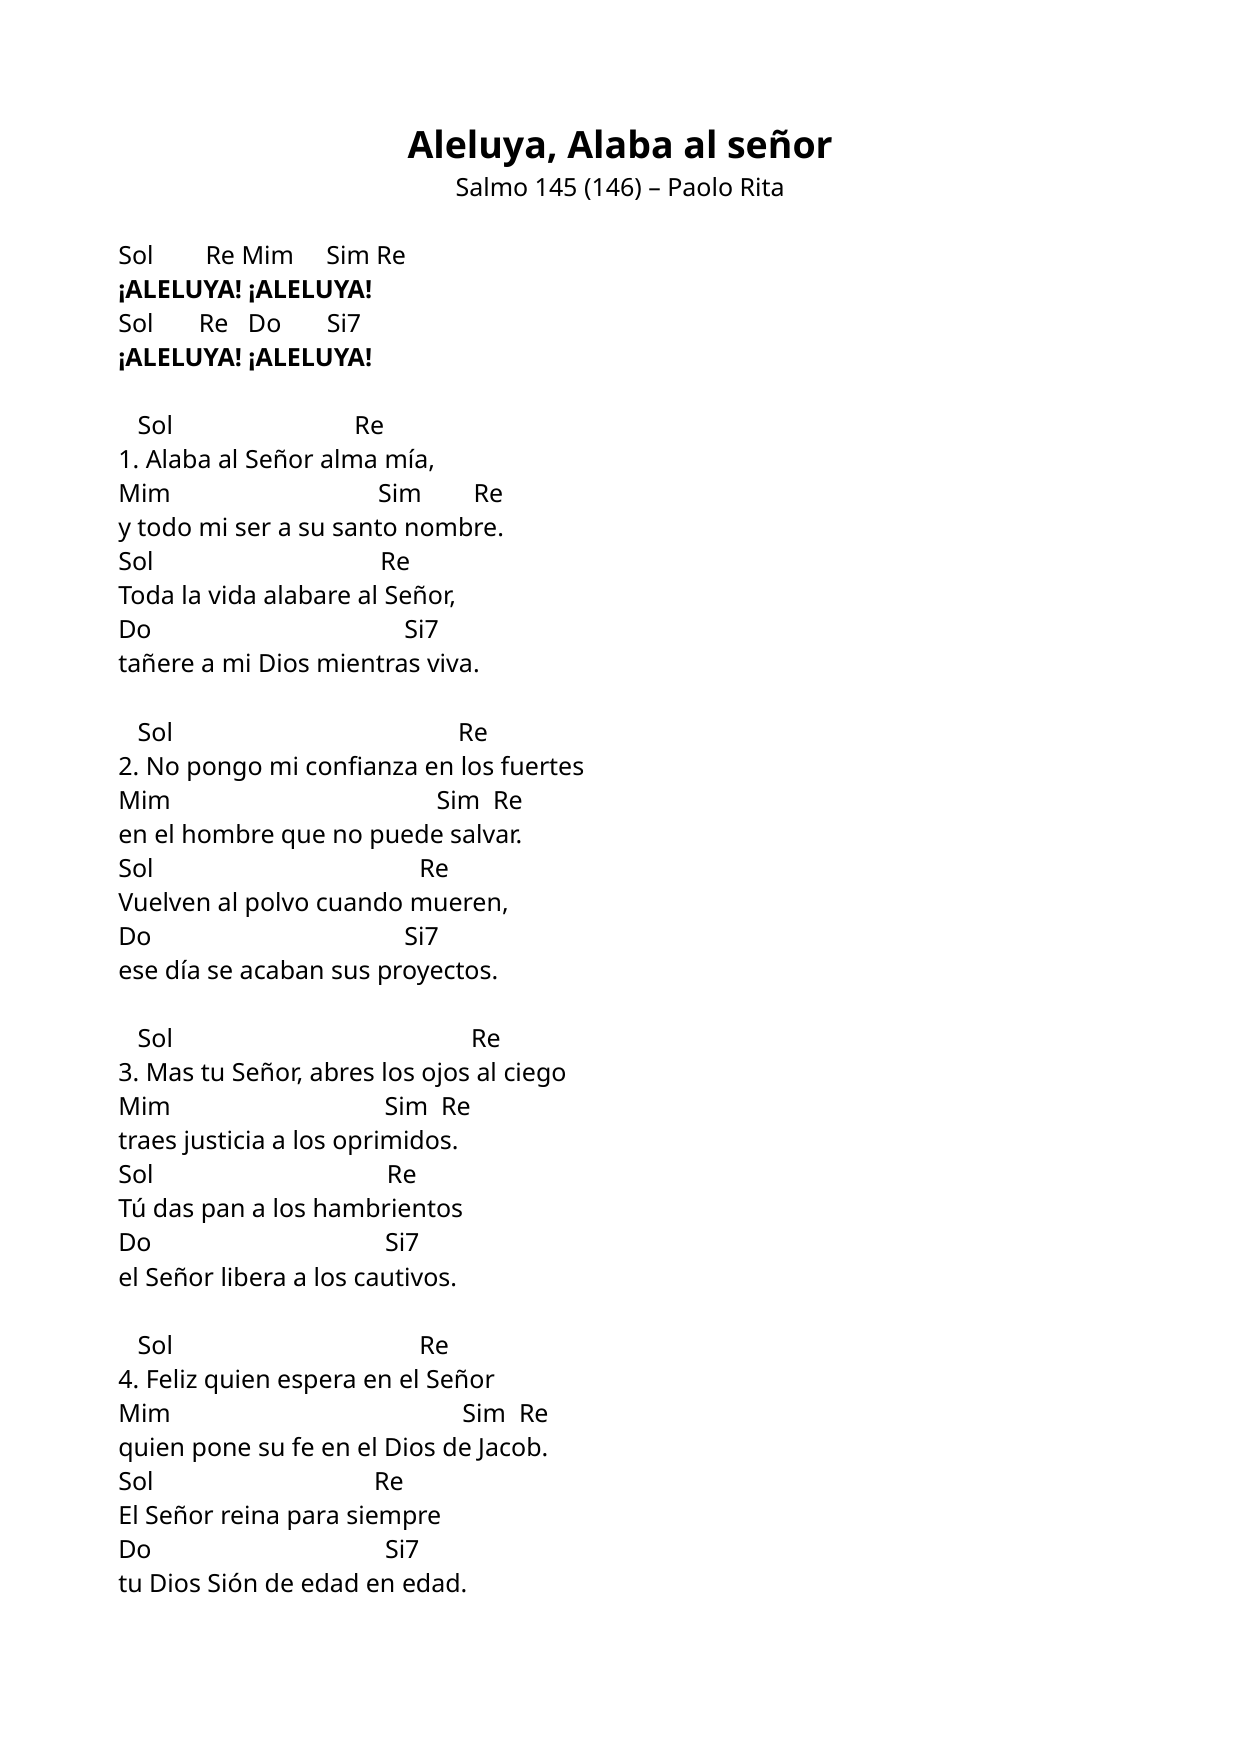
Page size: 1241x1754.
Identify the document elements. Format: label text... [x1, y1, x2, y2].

text Vuelven al polvo cuando mueren, [118, 884, 1122, 918]
text 4. Feliz quien espera en el Señor [118, 1361, 1122, 1395]
text Do Si7 [118, 918, 1122, 953]
text Mim Sim Re [118, 476, 1122, 510]
text Do Si7 [118, 1225, 1122, 1259]
text y todo mi ser a su santo nombre. [118, 510, 1122, 544]
text Sol Re [118, 544, 1122, 578]
text Sol Re Mim Sim Re [118, 237, 1122, 271]
text ¡ALELUYA! ¡ALELUYA! [118, 271, 1122, 305]
text Mim Sim Re [118, 782, 1122, 816]
text Aleluya, Alaba al señor [118, 118, 1122, 169]
text traes justicia a los oprimidos. [118, 1123, 1122, 1157]
text Sol Re [118, 850, 1122, 884]
text Mim Sim Re [118, 1089, 1122, 1123]
text Do Si7 [118, 612, 1122, 646]
text ¡ALELUYA! ¡ALELUYA! [118, 339, 1122, 373]
text tañere a mi Dios mientras viva. [118, 646, 1122, 680]
text Tú das pan a los hambrientos [118, 1191, 1122, 1225]
text 1. Alaba al Señor alma mía, [118, 442, 1122, 476]
text Sol Re [118, 408, 1122, 442]
text ese día se acaban sus proyectos. [118, 953, 1122, 987]
text Sol Re [118, 1327, 1122, 1361]
text Sol Re [118, 714, 1122, 748]
text El Señor reina para siempre [118, 1498, 1122, 1532]
text Sol Re [118, 1021, 1122, 1055]
text Toda la vida alabare al Señor, [118, 578, 1122, 612]
text Sol Re Do Si7 [118, 305, 1122, 339]
text el Señor libera a los cautivos. [118, 1259, 1122, 1293]
text 2. No pongo mi confianza en los fuertes [118, 748, 1122, 782]
text Sol Re [118, 1463, 1122, 1498]
text Sol Re [118, 1157, 1122, 1191]
text Do Si7 [118, 1532, 1122, 1566]
text en el hombre que no puede salvar. [118, 816, 1122, 850]
text 3. Mas tu Señor, abres los ojos al ciego [118, 1055, 1122, 1089]
text Mim Sim Re [118, 1395, 1122, 1429]
text tu Dios Sión de edad en edad. [118, 1566, 1122, 1600]
text quien pone su fe en el Dios de Jacob. [118, 1429, 1122, 1463]
text Salmo 145 (146) – Paolo Rita [118, 169, 1122, 203]
